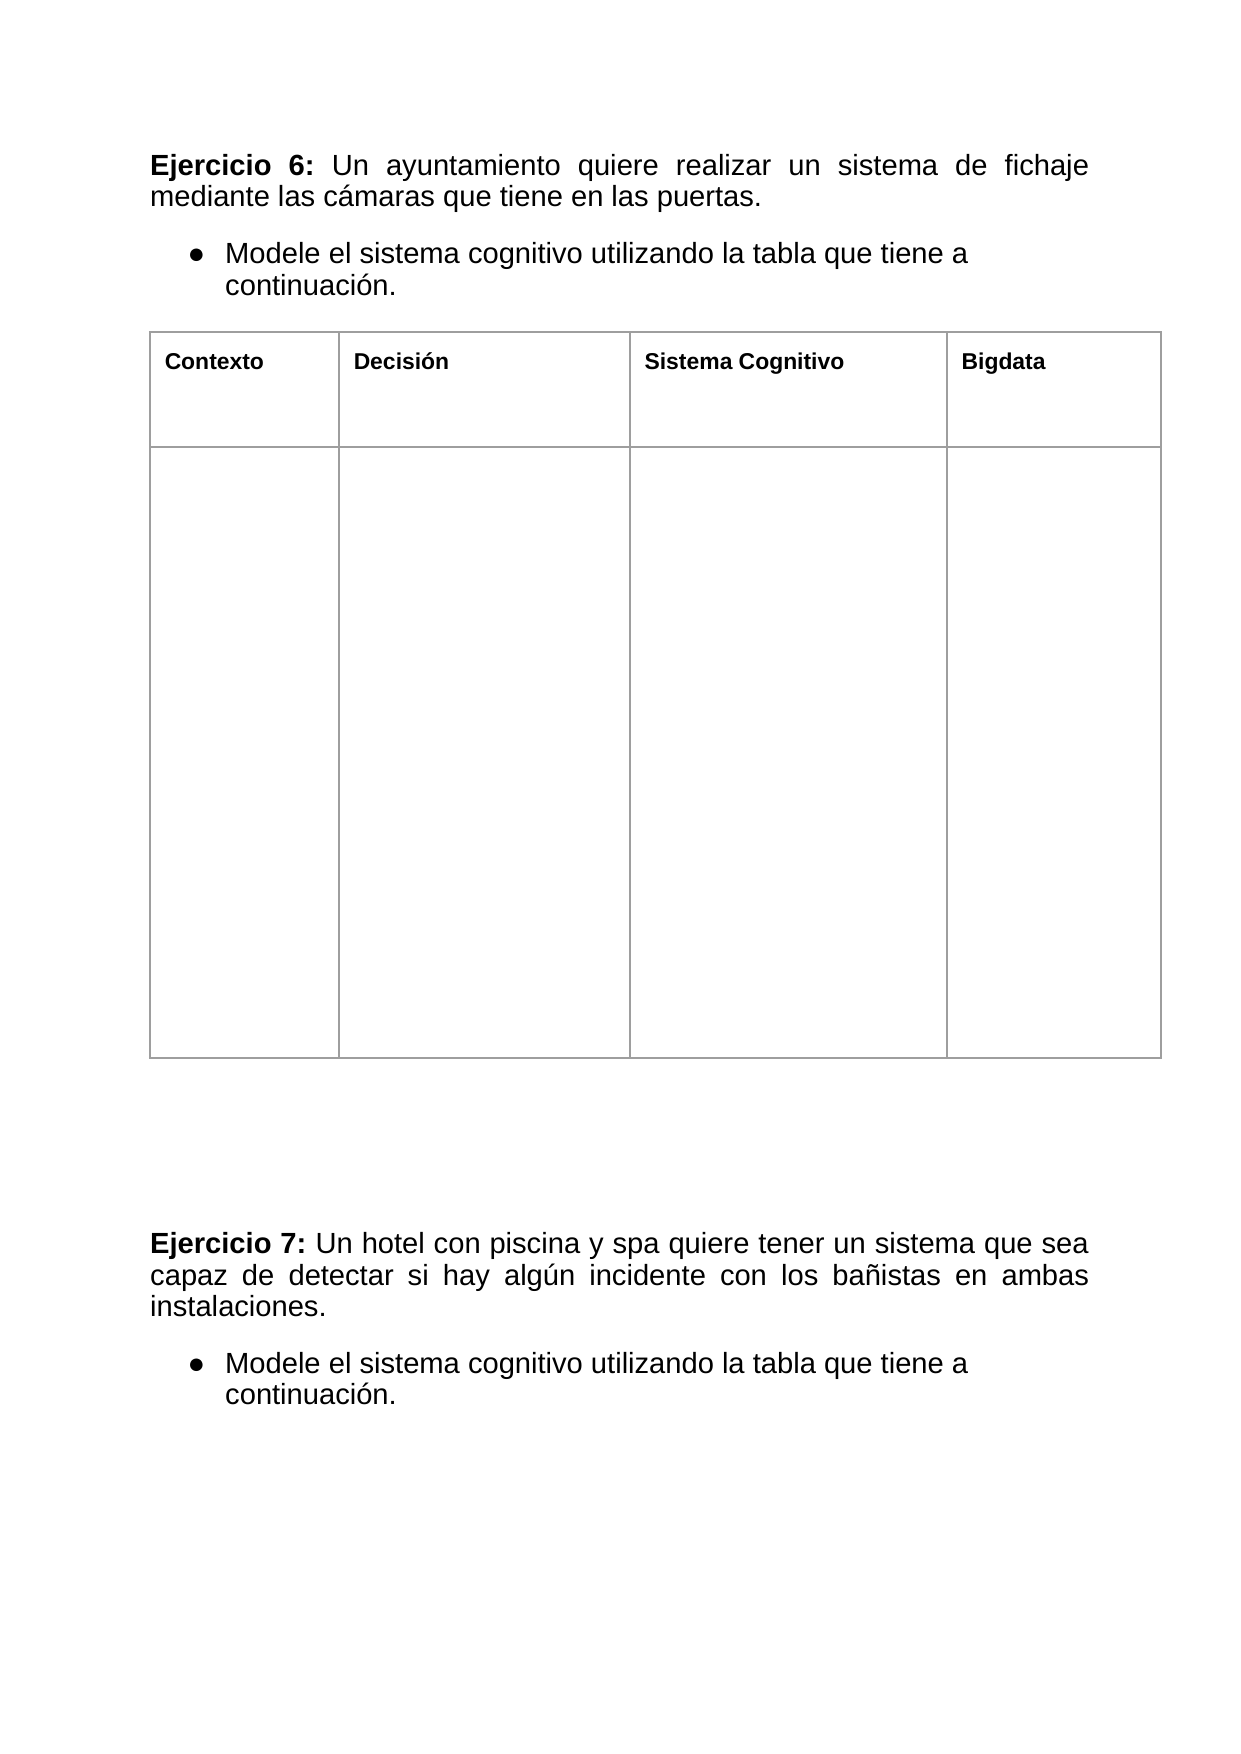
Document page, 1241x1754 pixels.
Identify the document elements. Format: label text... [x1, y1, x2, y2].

table_header Contexto [151, 333, 338, 446]
table_cell [340, 448, 629, 1057]
table_header Bigdata [948, 333, 1160, 446]
table_cell [151, 448, 338, 1057]
table_header Decisión [340, 333, 629, 446]
table_cell [948, 448, 1160, 1057]
text Ejercicio 7: Un hotel con piscina y spa quiere tener un sistema que sea capaz de detectar si hay algún incidente con los bañistas en ambas instalaciones. [150, 1228, 1090, 1323]
text Ejercicio 6: Un ayuntamiento quiere realizar un sistema de fichaje mediante las cámaras que tiene en las puertas. [150, 150, 1090, 213]
table_header Sistema Cognitivo [631, 333, 946, 446]
list Modele el sistema cognitivo utilizando la tabla que tiene a continuación. [187, 1348, 1090, 1411]
table_cell [631, 448, 946, 1057]
list Modele el sistema cognitivo utilizando la tabla que tiene a continuación. [187, 238, 1090, 301]
